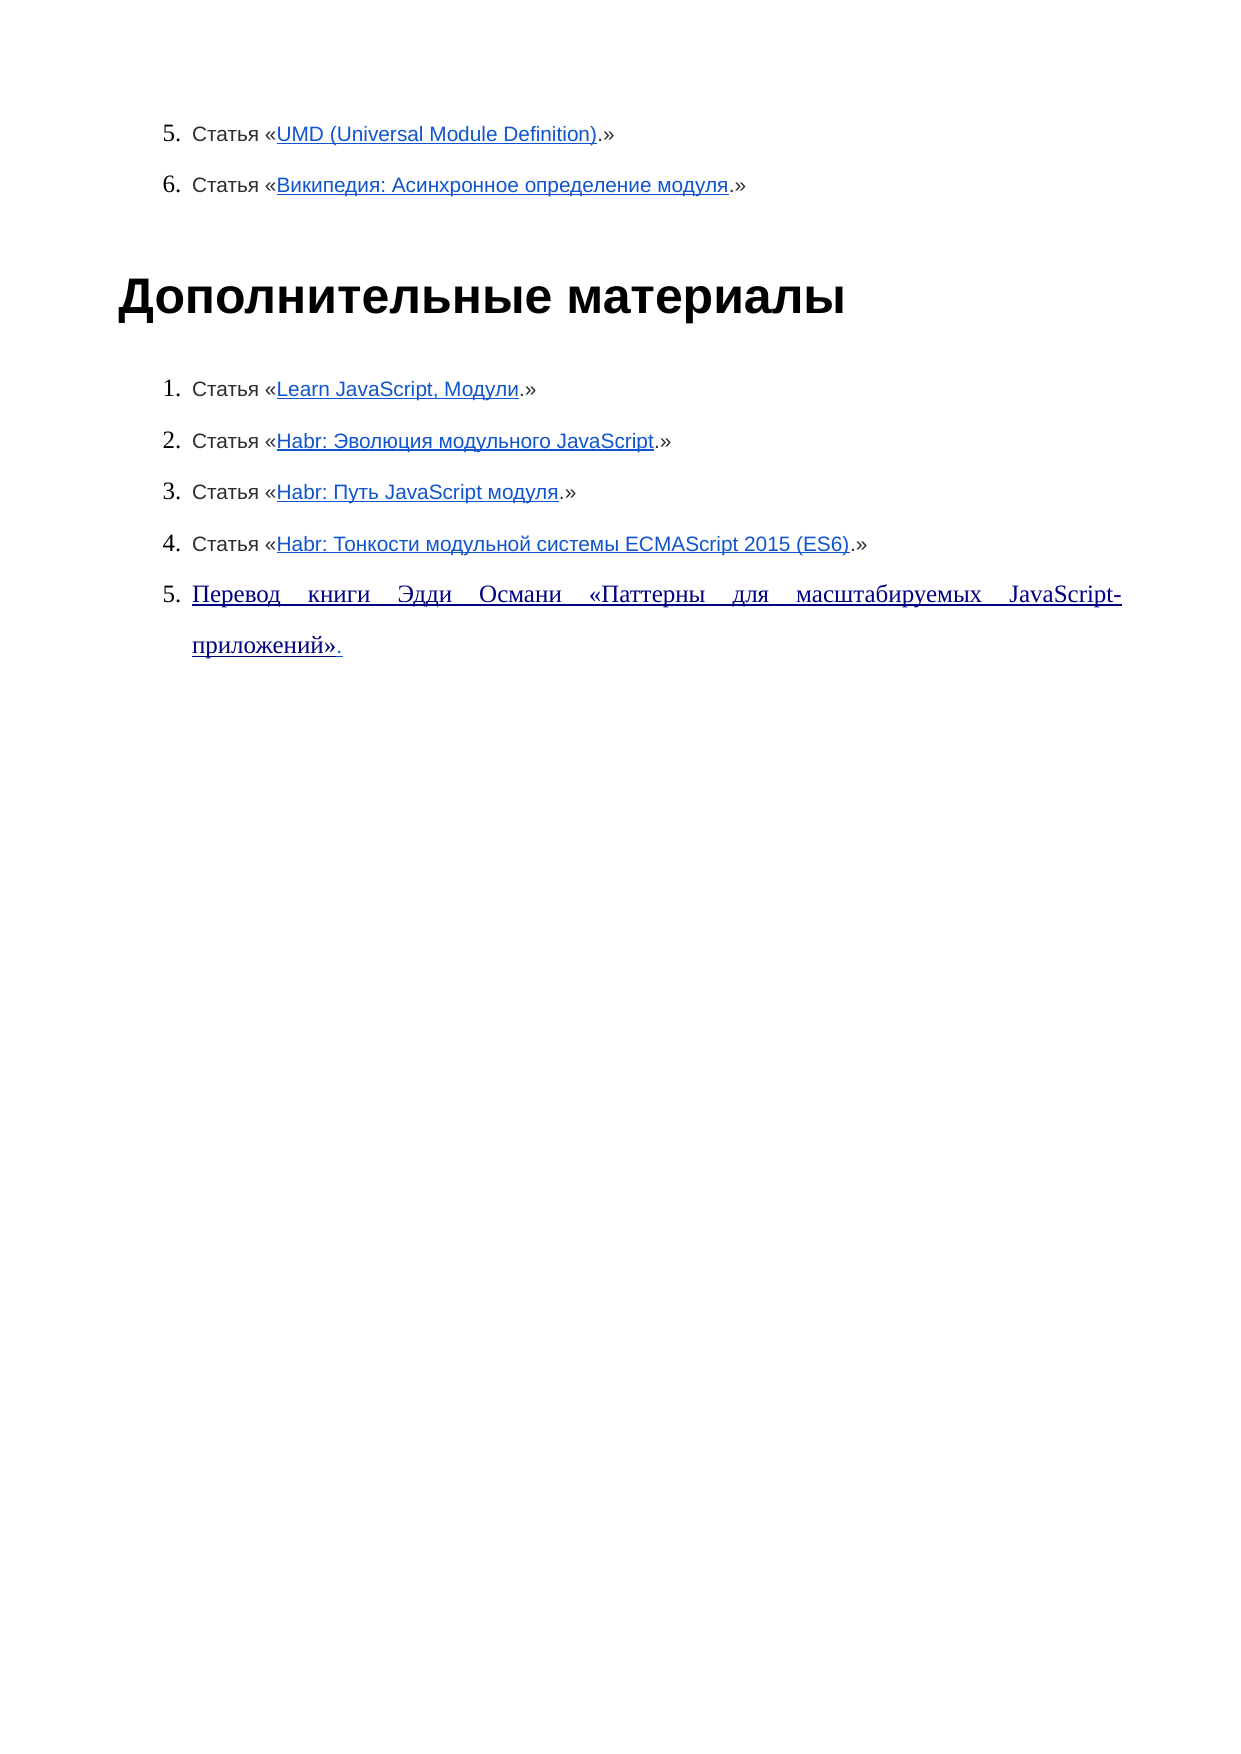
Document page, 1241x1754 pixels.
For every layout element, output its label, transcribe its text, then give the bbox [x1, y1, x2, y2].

list Статья «Habr: Эволюция модульного JavaScript.» [162, 425, 1122, 453]
list Статья «Learn JavaScript, Модули.» [162, 373, 1122, 402]
list Статья «UMD (Universal Module Definition).» [162, 118, 1122, 147]
list Статья «Habr: Путь JavaScript модуля.» [162, 476, 1122, 505]
list Статья «Википедия: Асинхронное определение модуля.» [162, 169, 1122, 198]
list Статья «Habr: Тонкости модульной системы ECMAScript 2015 (ES6).» [162, 528, 1122, 556]
list Перевод книги Эдди Османи «Паттерны для масштабируемых JavaScript-приложений». [162, 579, 1122, 659]
subtitle Дополнительные материалы [118, 267, 1122, 324]
